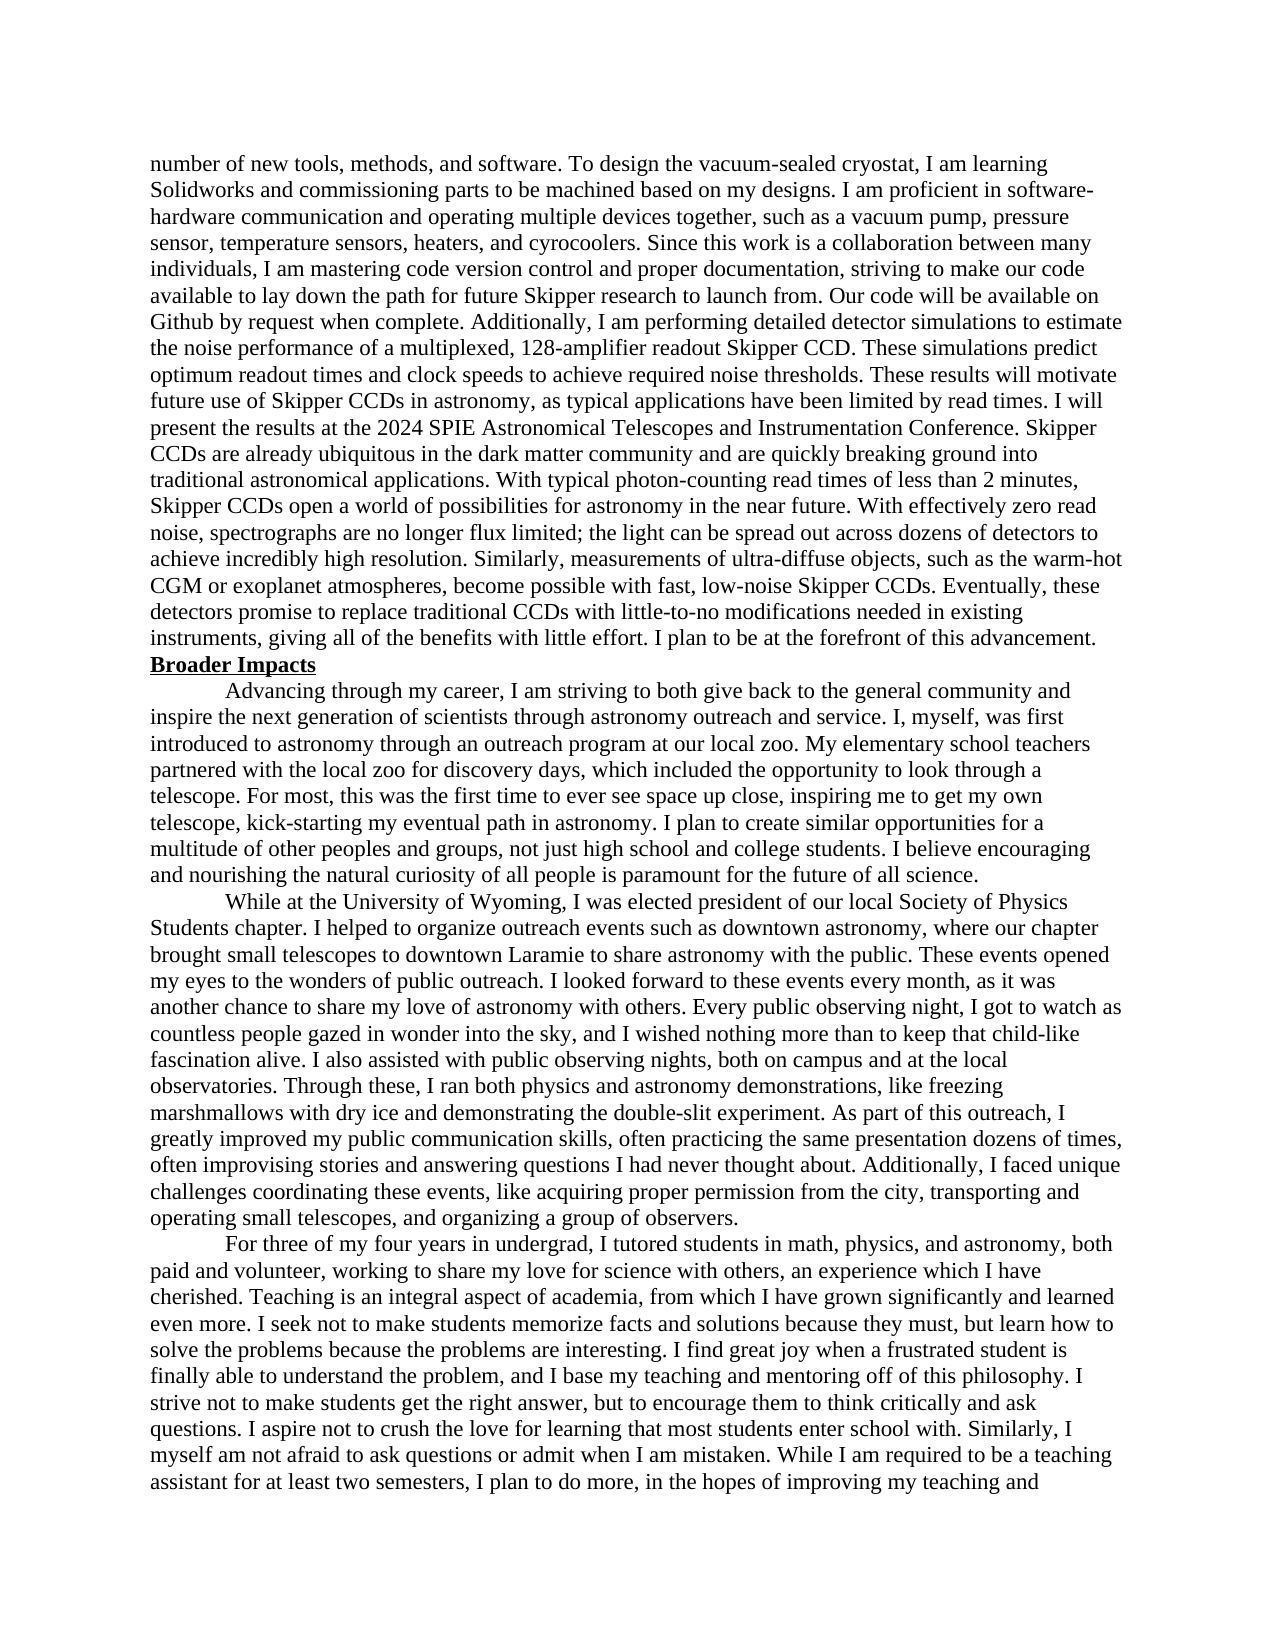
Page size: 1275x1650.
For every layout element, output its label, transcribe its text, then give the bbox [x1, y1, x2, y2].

text For three of my four years in undergrad, I tutored students in math, physics, and astronomy, both paid and volunteer, working to share my love for science with others, an experience which I have cherished. Teaching is an integral aspect of academia, from which I have grown significantly and learned even more. I seek not to make students memorize facts and solutions because they must, but learn how to solve the problems because the problems are interesting. I find great joy when a frustrated student is finally able to understand the problem, and I base my teaching and mentoring off of this philosophy. I strive not to make students get the right answer, but to encourage them to think critically and ask questions. I aspire not to crush the love for learning that most students enter school with. Similarly, I myself am not afraid to ask questions or admit when I am mistaken. While I am required to be a teaching assistant for at least two semesters, I plan to do more, in the hopes of improving my teaching and [150, 1231, 1125, 1494]
text Broader Impacts [150, 651, 1125, 677]
text While at the University of Wyoming, I was elected president of our local Society of Physics Students chapter. I helped to organize outreach events such as downtown astronomy, where our chapter brought small telescopes to downtown Laramie to share astronomy with the public. These events opened my eyes to the wonders of public outreach. I looked forward to these events every month, as it was another chance to share my love of astronomy with others. Every public observing night, I got to watch as countless people gazed in wonder into the sky, and I wished nothing more than to keep that child-like fascination alive. I also assisted with public observing nights, both on campus and at the local observatories. Through these, I ran both physics and astronomy demonstrations, like freezing marshmallows with dry ice and demonstrating the double-slit experiment. As part of this outreach, I greatly improved my public communication skills, often practicing the same presentation dozens of times, often improvising stories and answering questions I had never thought about. Additionally, I faced unique challenges coordinating these events, like acquiring proper permission from the city, transporting and operating small telescopes, and organizing a group of observers. [150, 888, 1125, 1231]
text Advancing through my career, I am striving to both give back to the general community and inspire the next generation of scientists through astronomy outreach and service. I, myself, was first introduced to astronomy through an outreach program at our local zoo. My elementary school teachers partnered with the local zoo for discovery days, which included the opportunity to look through a telescope. For most, this was the first time to ever see space up close, inspiring me to get my own telescope, kick-starting my eventual path in astronomy. I plan to create similar opportunities for a multitude of other peoples and groups, not just high school and college students. I believe encouraging and nourishing the natural curiosity of all people is paramount for the future of all science. [150, 677, 1125, 888]
text number of new tools, methods, and software. To design the vacuum-sealed cryostat, I am learning Solidworks and commissioning parts to be machined based on my designs. I am proficient in software-hardware communication and operating multiple devices together, such as a vacuum pump, pressure sensor, temperature sensors, heaters, and cyrocoolers. Since this work is a collaboration between many individuals, I am mastering code version control and proper documentation, striving to make our code available to lay down the path for future Skipper research to launch from. Our code will be available on Github by request when complete. Additionally, I am performing detailed detector simulations to estimate the noise performance of a multiplexed, 128-amplifier readout Skipper CCD. These simulations predict optimum readout times and clock speeds to achieve required noise thresholds. These results will motivate future use of Skipper CCDs in astronomy, as typical applications have been limited by read times. I will present the results at the 2024 SPIE Astronomical Telescopes and Instrumentation Conference. Skipper CCDs are already ubiquitous in the dark matter community and are quickly breaking ground into traditional astronomical applications. With typical photon-counting read times of less than 2 minutes, Skipper CCDs open a world of possibilities for astronomy in the near future. With effectively zero read noise, spectrographs are no longer flux limited; the light can be spread out across dozens of detectors to achieve incredibly high resolution. Similarly, measurements of ultra-diffuse objects, such as the warm-hot CGM or exoplanet atmospheres, become possible with fast, low-noise Skipper CCDs. Eventually, these detectors promise to replace traditional CCDs with little-to-no modifications needed in existing instruments, giving all of the benefits with little effort. I plan to be at the forefront of this advancement. [150, 150, 1125, 651]
